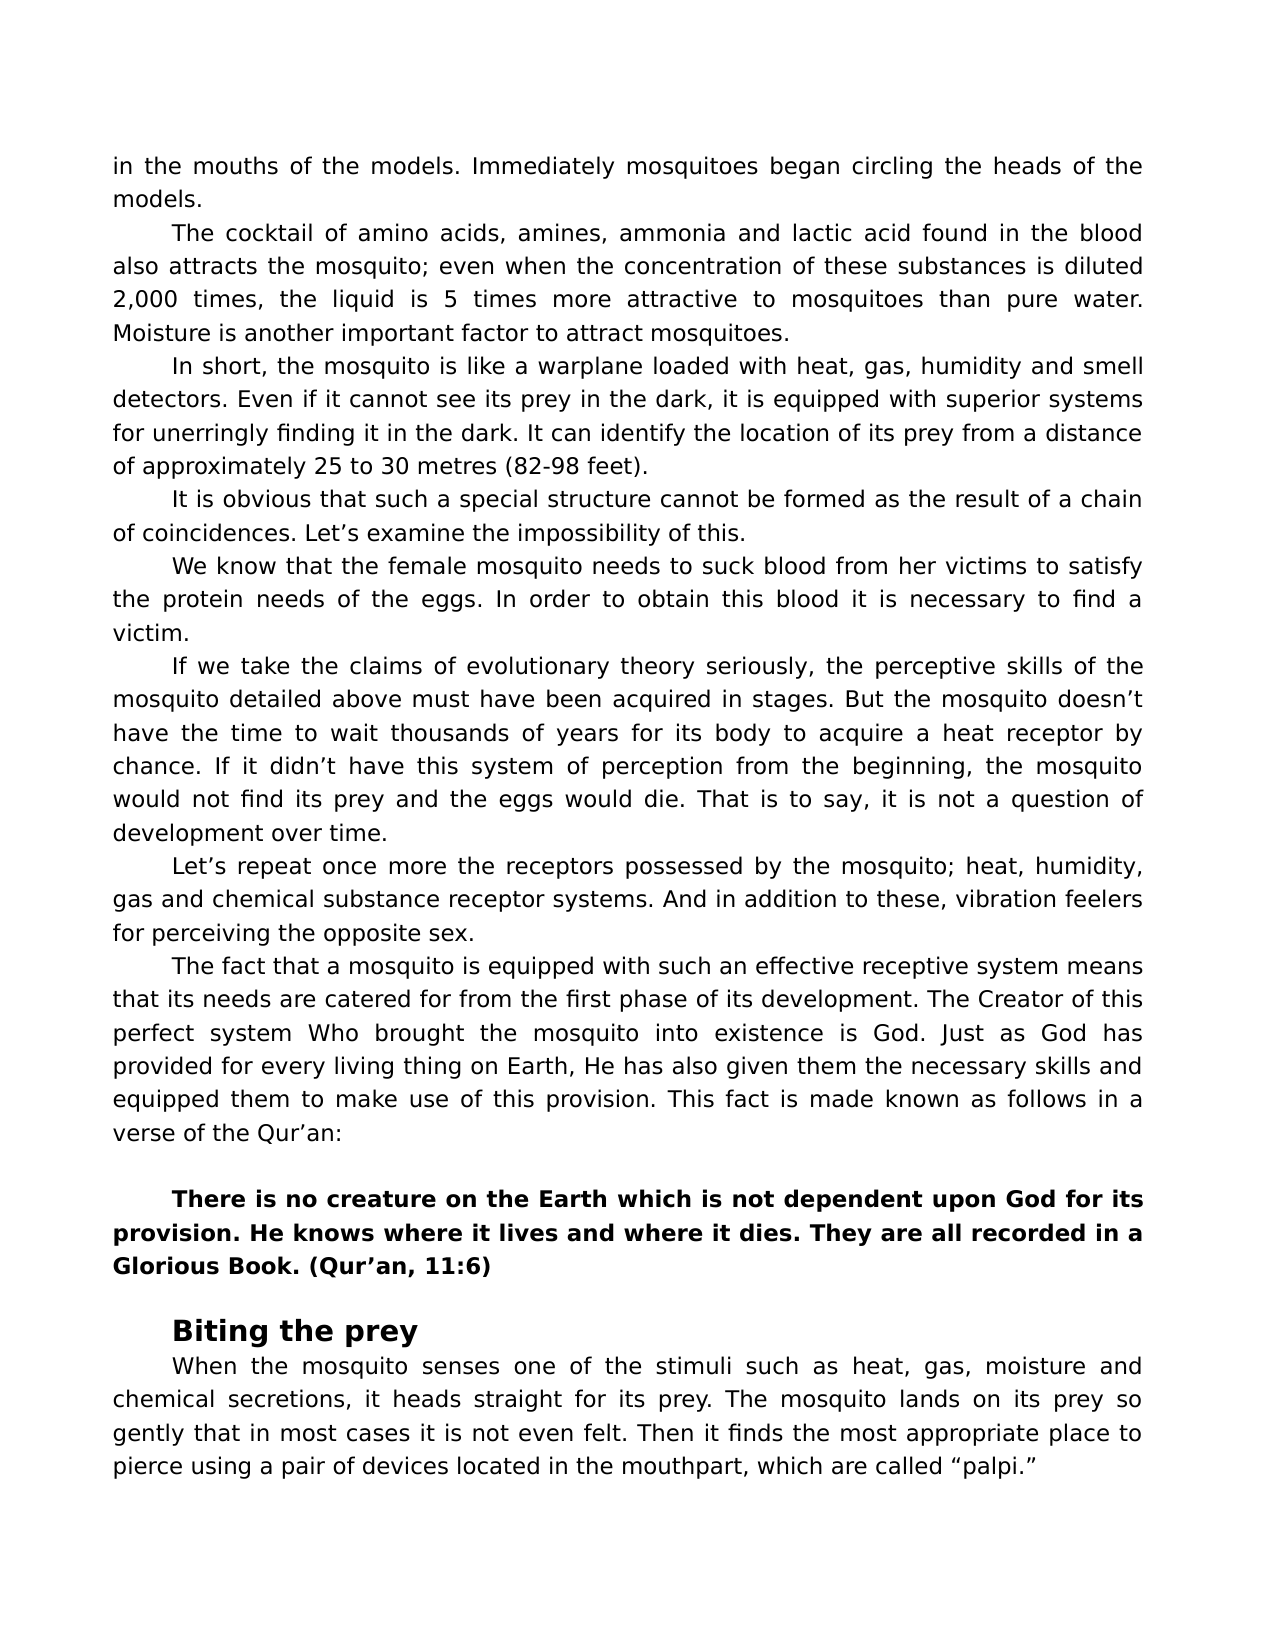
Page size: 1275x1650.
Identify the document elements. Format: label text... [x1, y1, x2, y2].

text We know that the female mosquito needs to suck blood from her victims to satisfy the protein needs of the eggs. In order to obtain this blood it is necessary to find a victim. [112, 548, 1145, 648]
text If we take the claims of evolutionary theory seriously, the perceptive skills of the mosquito detailed above must have been acquired in stages. But the mosquito doesn’t have the time to wait thousands of years for its body to acquire a heat receptor by chance. If it didn’t have this system of perception from the beginning, the mosquito would not find its prey and the eggs would die. That is to say, it is not a question of development over time. [112, 648, 1145, 848]
text in the mouths of the models. Immediately mosquitoes began circling the heads of the models. [112, 148, 1145, 214]
text The fact that a mosquito is equipped with such an effective receptive system means that its needs are catered for from the first phase of its development. The Creator of this perfect system Who brought the mosquito into existence is God. Just as God has provided for every living thing on Earth, He has also given them the necessary skills and equipped them to make use of this provision. This fact is made known as follows in a verse of the Qur’an: [112, 948, 1145, 1148]
text In short, the mosquito is like a warplane loaded with heat, gas, humidity and smell detectors. Even if it cannot see its prey in the dark, it is equipped with superior systems for unerringly finding it in the dark. It can identify the location of its prey from a distance of approximately 25 to 30 metres (82-98 feet). [112, 348, 1145, 481]
text There is no creature on the Earth which is not dependent upon God for its provision. He knows where it lives and where it dies. They are all recorded in a Glorious Book. (Qur’an, 11:6) [112, 1181, 1145, 1281]
text The cocktail of amino acids, amines, ammonia and lactic acid found in the blood also attracts the mosquito; even when the concentration of these substances is diluted 2,000 times, the liquid is 5 times more attractive to mosquitoes than pure water. Moisture is another important factor to attract mosquitoes. [112, 214, 1145, 348]
text Biting the prey [112, 1314, 1145, 1348]
text It is obvious that such a special structure cannot be formed as the result of a chain of coincidences. Let’s examine the impossibility of this. [112, 481, 1145, 548]
text When the mosquito senses one of the stimuli such as heat, gas, moisture and chemical secretions, it heads straight for its prey. The mosquito lands on its prey so gently that in most cases it is not even felt. Then it finds the most appropriate place to pierce using a pair of devices located in the mouthpart, which are called “palpi.” [112, 1348, 1145, 1481]
text Let’s repeat once more the receptors possessed by the mosquito; heat, humidity, gas and chemical substance receptor systems. And in addition to these, vibration feelers for perceiving the opposite sex. [112, 848, 1145, 948]
